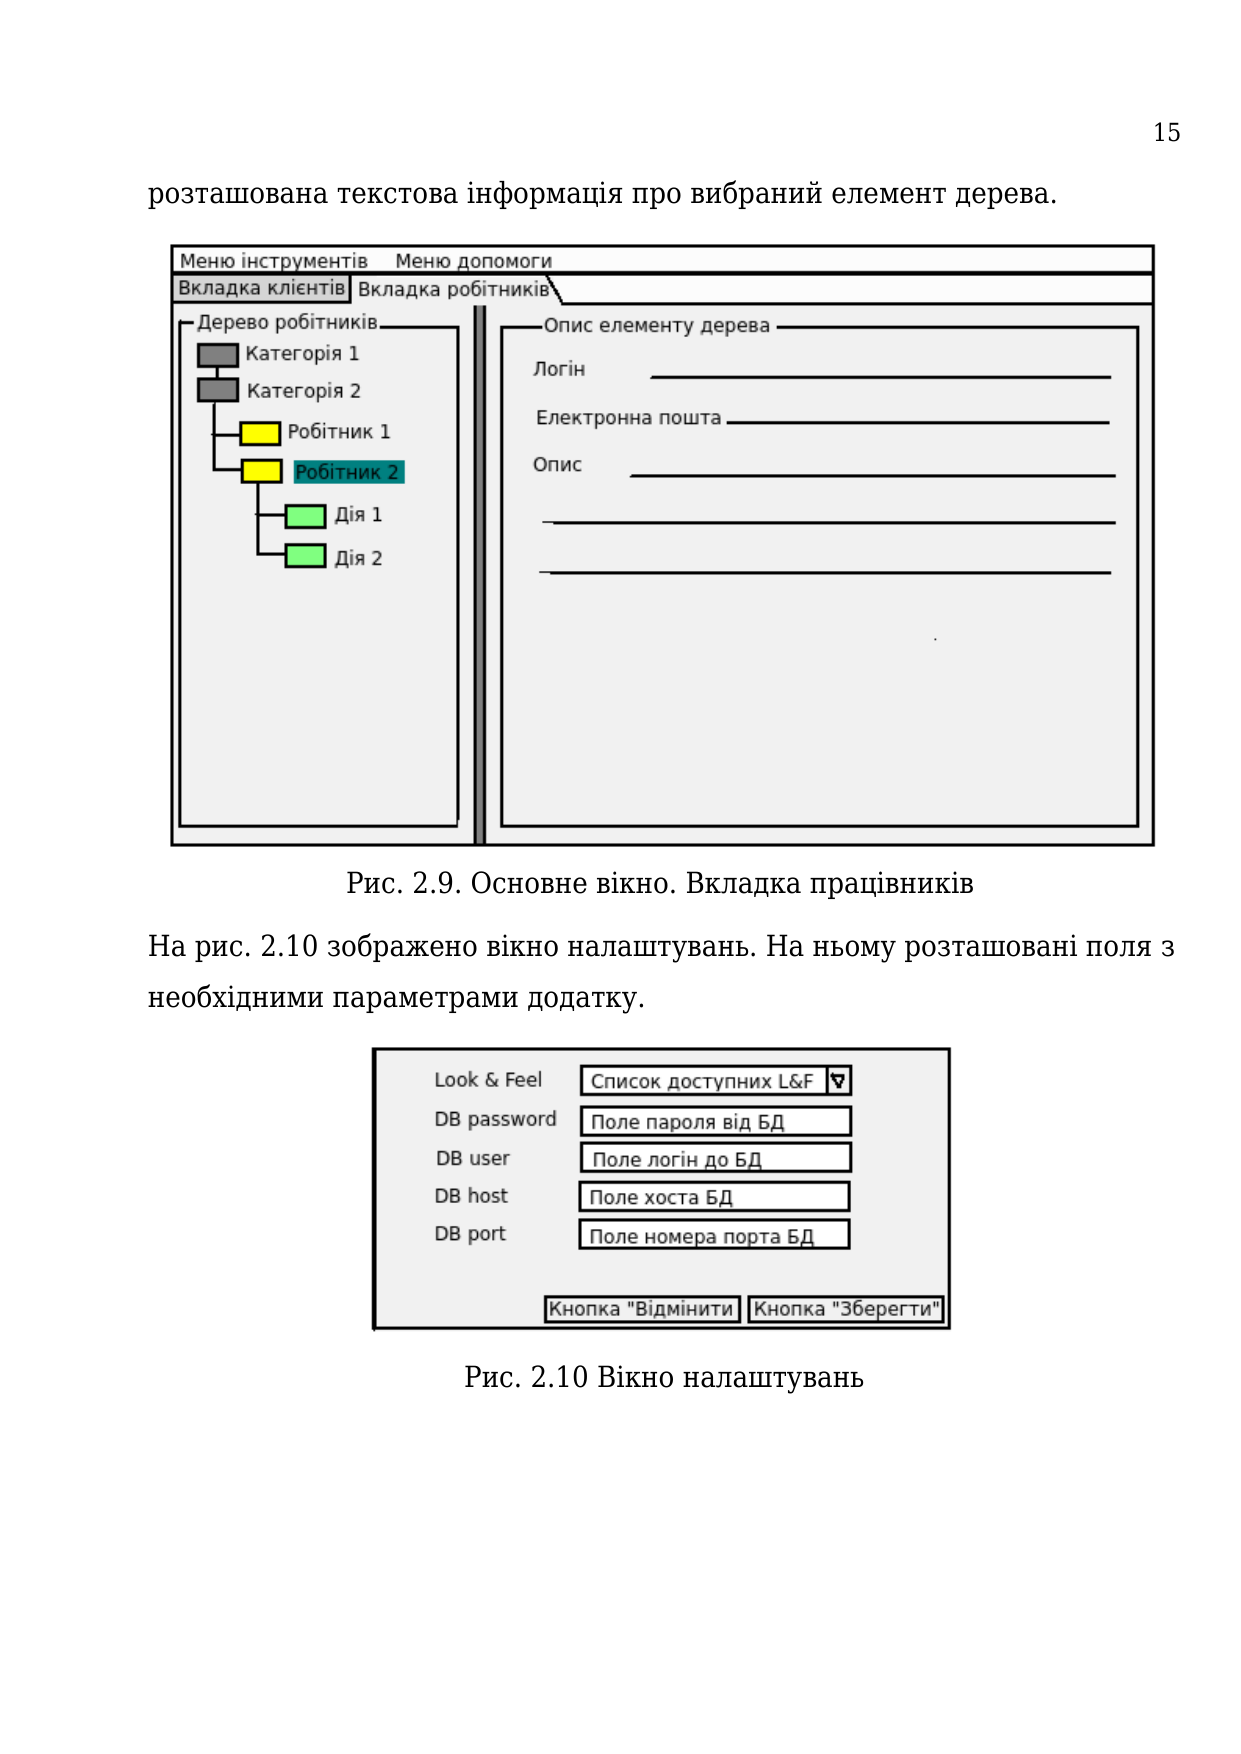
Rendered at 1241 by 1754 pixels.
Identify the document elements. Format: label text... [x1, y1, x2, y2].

picture [369, 1043, 959, 1341]
text розташована текстова інформація про вибраний елемент дерева. [148, 177, 1181, 211]
text Рис. 2.10 Вікно налаштувань [148, 1361, 1181, 1394]
picture [166, 240, 1163, 850]
text На рис. 2.10 зображено вікно налаштувань. На ньому розташовані поля з необхідними параметрами додатку. [148, 930, 1181, 1014]
text Рис. 2.9. Основне вікно. Вкладка працівників [148, 240, 1181, 900]
